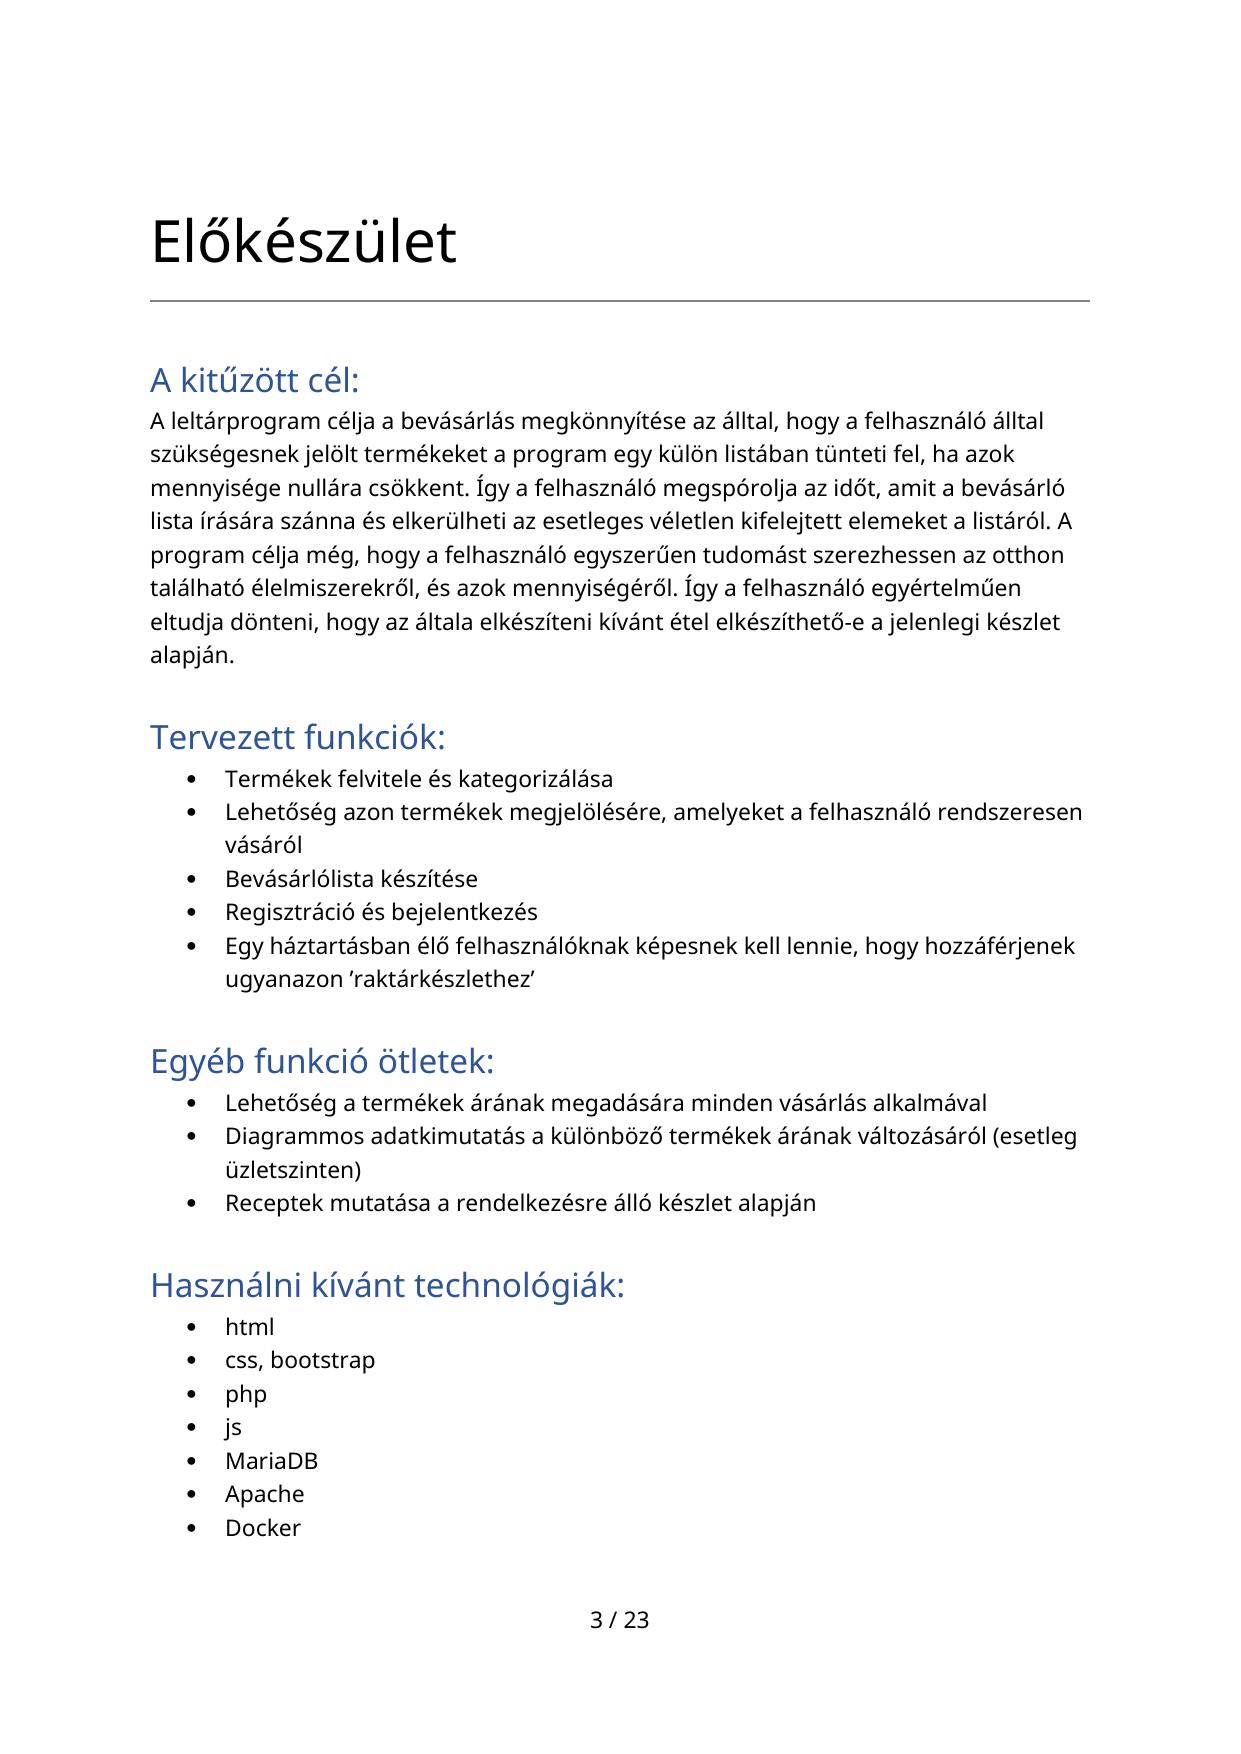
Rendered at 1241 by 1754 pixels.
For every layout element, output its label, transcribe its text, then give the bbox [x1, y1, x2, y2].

list Apache [187, 1478, 1090, 1509]
list Diagrammos adatkimutatás a különböző termékek árának változásáról (esetleg üzletszinten) [187, 1120, 1090, 1185]
list php [187, 1378, 1090, 1409]
list Bevásárlólista készítése [187, 863, 1090, 894]
list Egy háztartásban élő felhasználóknak képesnek kell lennie, hogy hozzáférjenek ugyanazon ’raktárkészlethez’ [187, 930, 1090, 994]
list js [187, 1411, 1090, 1442]
list Docker [187, 1511, 1090, 1543]
list Lehetőség azon termékek megjelölésére, amelyeket a felhasználó rendszeresen vásáról [187, 796, 1090, 861]
subtitle A kitűzött cél: [150, 356, 1090, 402]
list MariaDB [187, 1444, 1090, 1476]
list Regisztráció és bejelentkezés [187, 896, 1090, 928]
subtitle Használni kívánt technológiák: [150, 1262, 1090, 1308]
list html [187, 1311, 1090, 1342]
text Előkészület [150, 200, 1090, 279]
text A leltárprogram célja a bevásárlás megkönnyítése az álltal, hogy a felhasználó álltal szükségesnek jelölt termékeket a program egy külön listában tünteti fel, ha azok mennyisége nullára csökkent. Így a felhasználó megspórolja az időt, amit a bevásárló lista írására szánna és elkerülheti az esetleges véletlen kifelejtett elemeket a listáról. A program célja még, hogy a felhasználó egyszerűen tudomást szerezhessen az otthon található élelmiszerekről, és azok mennyiségéről. Így a felhasználó egyértelműen eltudja dönteni, hogy az általa elkészíteni kívánt étel elkészíthető-e a jelenlegi készlet alapján. [150, 405, 1090, 670]
list Receptek mutatása a rendelkezésre álló készlet alapján [187, 1187, 1090, 1218]
list css, bootstrap [187, 1344, 1090, 1376]
list Termékek felvitele és kategorizálása [187, 763, 1090, 794]
list Lehetőség a termékek árának megadására minden vásárlás alkalmával [187, 1087, 1090, 1118]
subtitle Egyéb funkció ötletek: [150, 1038, 1090, 1084]
subtitle Tervezett funkciók: [150, 714, 1090, 759]
